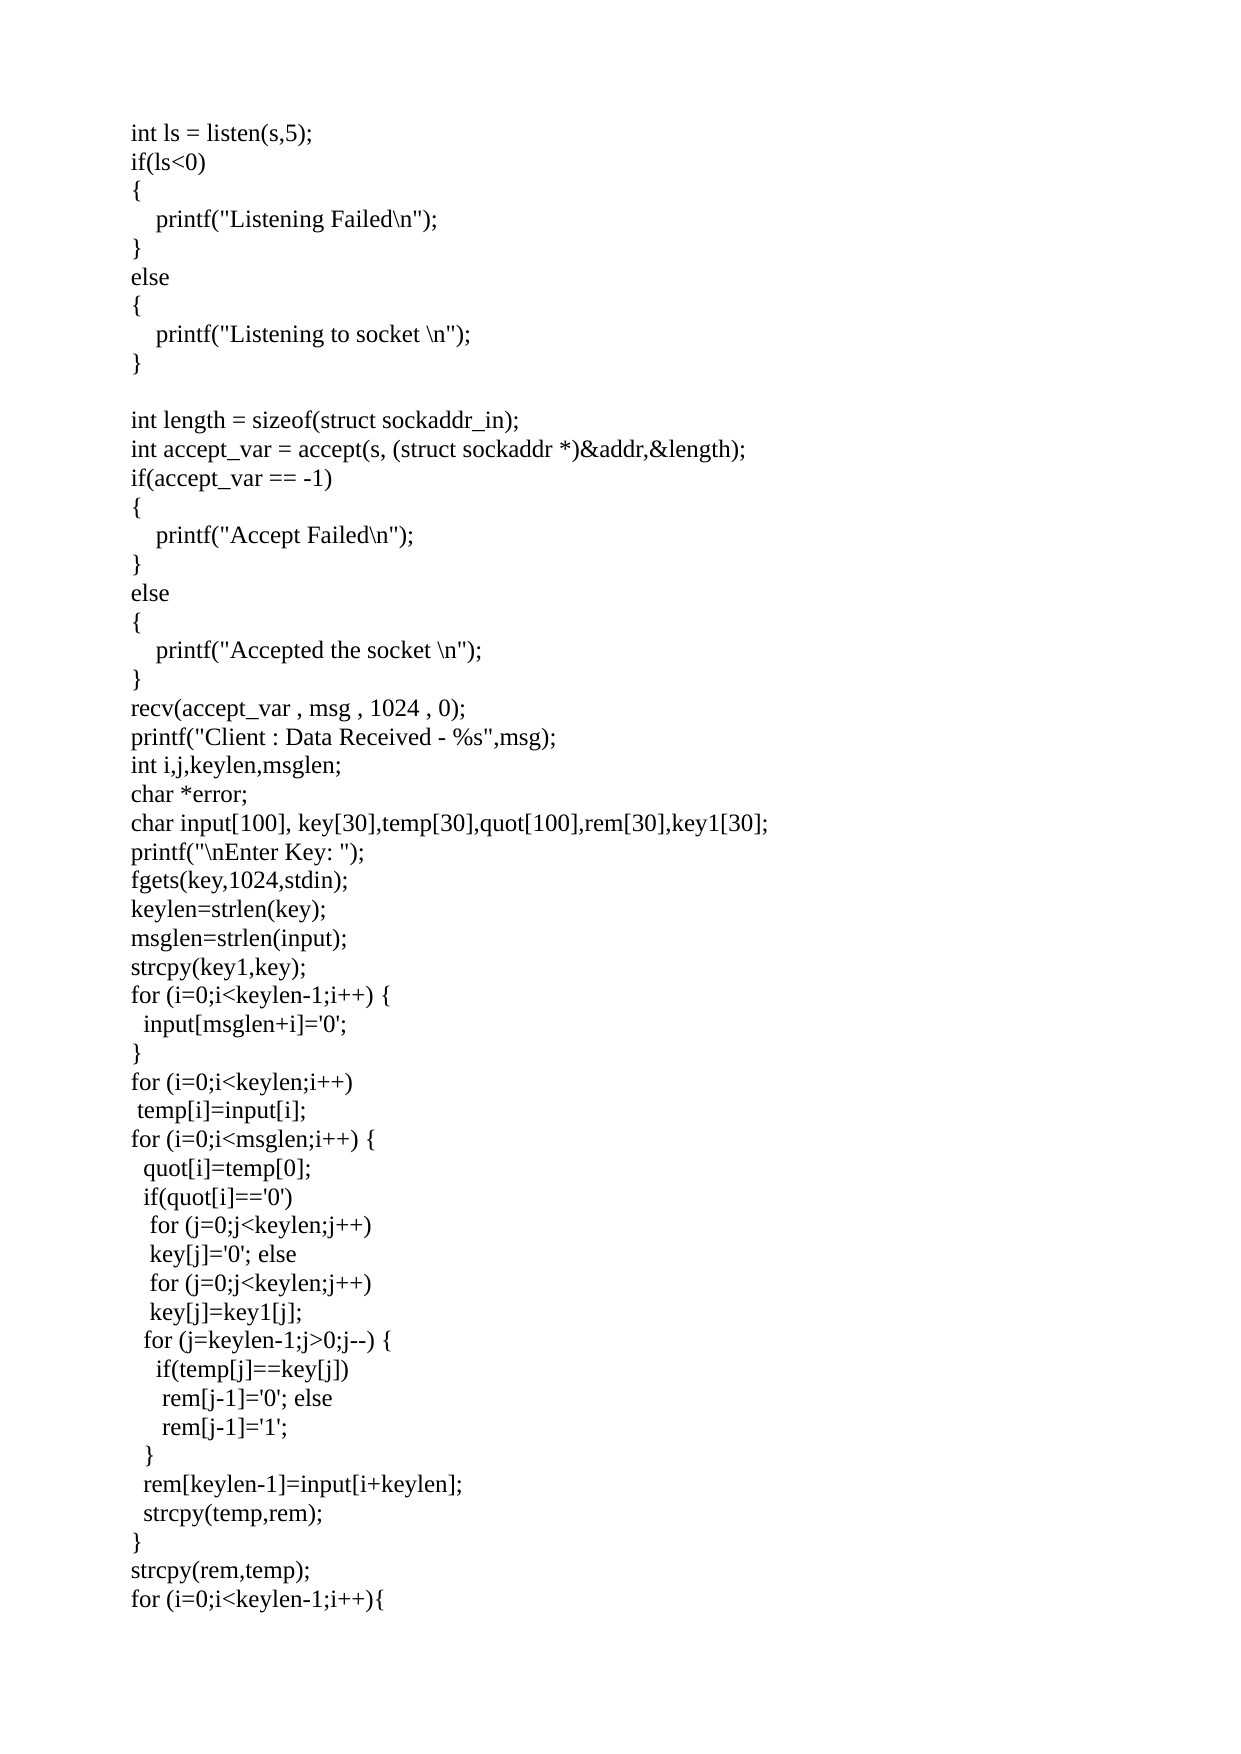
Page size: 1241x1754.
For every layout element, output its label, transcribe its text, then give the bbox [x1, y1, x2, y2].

text quot[i]=temp[0]; [118, 1153, 1122, 1182]
text int i,j,keylen,msglen; [118, 751, 1122, 779]
text } [118, 664, 1122, 693]
text } [118, 1527, 1122, 1556]
text for (j=0;j<keylen;j++) [118, 1268, 1122, 1297]
text msglen=strlen(input); [118, 923, 1122, 952]
text keylen=strlen(key); [118, 894, 1122, 923]
text printf("Accept Failed\n"); [118, 521, 1122, 549]
text { [118, 492, 1122, 521]
text input[msglen+i]='0'; [118, 1009, 1122, 1038]
text else [118, 578, 1122, 607]
text int ls = listen(s,5); [118, 118, 1122, 147]
text } [118, 348, 1122, 377]
text rem[keylen-1]=input[i+keylen]; [118, 1469, 1122, 1498]
text int length = sizeof(struct sockaddr_in); [118, 406, 1122, 434]
text } [118, 233, 1122, 262]
text rem[j-1]='0'; else [118, 1383, 1122, 1412]
text { [118, 291, 1122, 319]
text } [118, 549, 1122, 578]
text else [118, 262, 1122, 291]
text strcpy(temp,rem); [118, 1498, 1122, 1527]
text if(temp[j]==key[j]) [118, 1354, 1122, 1383]
text strcpy(rem,temp); [118, 1556, 1122, 1584]
text temp[i]=input[i]; [118, 1096, 1122, 1124]
text key[j]=key1[j]; [118, 1297, 1122, 1326]
text key[j]='0'; else [118, 1239, 1122, 1268]
text if(accept_var == -1) [118, 463, 1122, 492]
text printf("Client : Data Received - %s",msg); [118, 722, 1122, 751]
text for (j=0;j<keylen;j++) [118, 1211, 1122, 1239]
text char input[100], key[30],temp[30],quot[100],rem[30],key1[30]; [118, 808, 1122, 837]
text } [118, 1038, 1122, 1067]
text } [118, 1441, 1122, 1469]
text printf("Listening to socket \n"); [118, 319, 1122, 348]
text for (j=keylen-1;j>0;j--) { [118, 1326, 1122, 1354]
text for (i=0;i<msglen;i++) { [118, 1124, 1122, 1153]
text { [118, 176, 1122, 204]
text for (i=0;i<keylen-1;i++){ [118, 1584, 1122, 1613]
text fgets(key,1024,stdin); [118, 866, 1122, 894]
text for (i=0;i<keylen;i++) [118, 1067, 1122, 1096]
text recv(accept_var , msg , 1024 , 0); [118, 693, 1122, 722]
text if(ls<0) [118, 147, 1122, 176]
text int accept_var = accept(s, (struct sockaddr *)&addr,&length); [118, 434, 1122, 463]
text if(quot[i]=='0') [118, 1182, 1122, 1211]
text printf("Listening Failed\n"); [118, 204, 1122, 233]
text { [118, 607, 1122, 636]
text printf("\nEnter Key: "); [118, 837, 1122, 866]
text char *error; [118, 779, 1122, 808]
text strcpy(key1,key); [118, 952, 1122, 981]
text printf("Accepted the socket \n"); [118, 636, 1122, 664]
text for (i=0;i<keylen-1;i++) { [118, 981, 1122, 1009]
text rem[j-1]='1'; [118, 1412, 1122, 1441]
